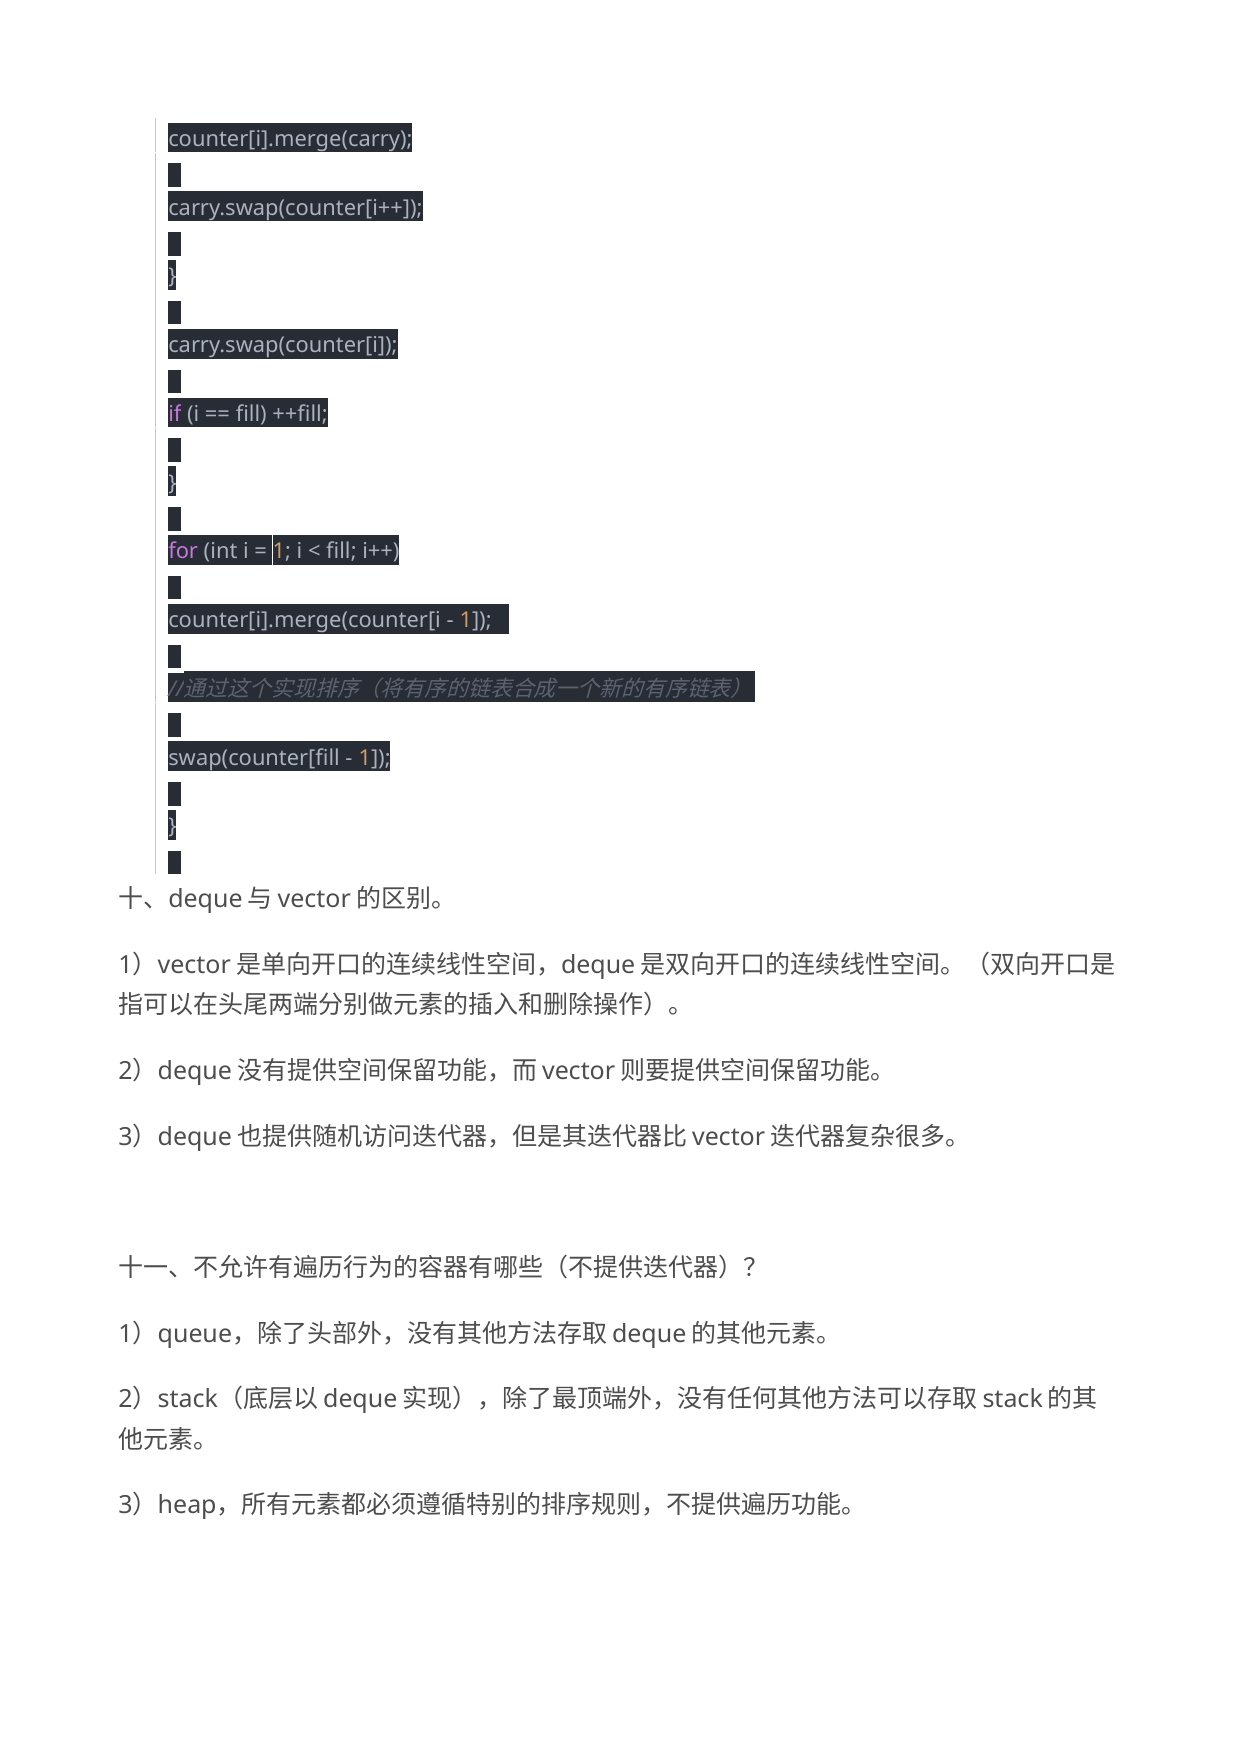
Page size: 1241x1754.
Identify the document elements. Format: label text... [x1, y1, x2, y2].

text carry.swap(counter[i]); [156, 324, 1122, 359]
text [118, 118, 155, 152]
text [118, 393, 155, 427]
text [118, 256, 155, 290]
text 1）vector是单向开口的连续线性空间，deque是双向开口的连续线性空间。（双向开口是指可以在头尾两端分别做元素的插入和删除操作）。 [118, 940, 1122, 1021]
text [118, 599, 155, 634]
text } [156, 256, 1122, 290]
text counter[i].merge(counter[i - 1]); [156, 599, 1122, 634]
text carry.swap(counter[i++]); [156, 187, 1122, 221]
text } [156, 806, 1122, 840]
text 3）deque也提供随机访问迭代器，但是其迭代器比vector迭代器复杂很多。 [118, 1112, 1122, 1152]
text [118, 187, 155, 221]
text [118, 668, 155, 702]
text [118, 324, 155, 359]
text 3）heap，所有元素都必须遵循特别的排序规则，不提供遍历功能。 [118, 1481, 1122, 1521]
text [118, 462, 155, 496]
text 2）stack（底层以deque实现），除了最顶端外，没有任何其他方法可以存取stack的其他元素。 [118, 1374, 1122, 1456]
text //通过这个实现排序（将有序的链表合成一个新的有序链表） [156, 668, 1122, 702]
text swap(counter[fill - 1]); [156, 737, 1122, 771]
text 2）deque没有提供空间保留功能，而vector则要提供空间保留功能。 [118, 1046, 1122, 1087]
text [118, 737, 155, 771]
text 十一、不允许有遍历行为的容器有哪些（不提供迭代器）？ [118, 1243, 1122, 1284]
text for (int i = 1; i < fill; i++) [156, 531, 1122, 565]
text } [156, 462, 1122, 496]
text 1）queue，除了头部外，没有其他方法存取deque的其他元素。 [118, 1309, 1122, 1349]
text 十、deque与vector的区别。 [118, 874, 1122, 915]
text counter[i].merge(carry); [156, 118, 1122, 152]
text [118, 531, 155, 565]
text if (i == fill) ++fill; [156, 393, 1122, 427]
text [118, 806, 155, 840]
